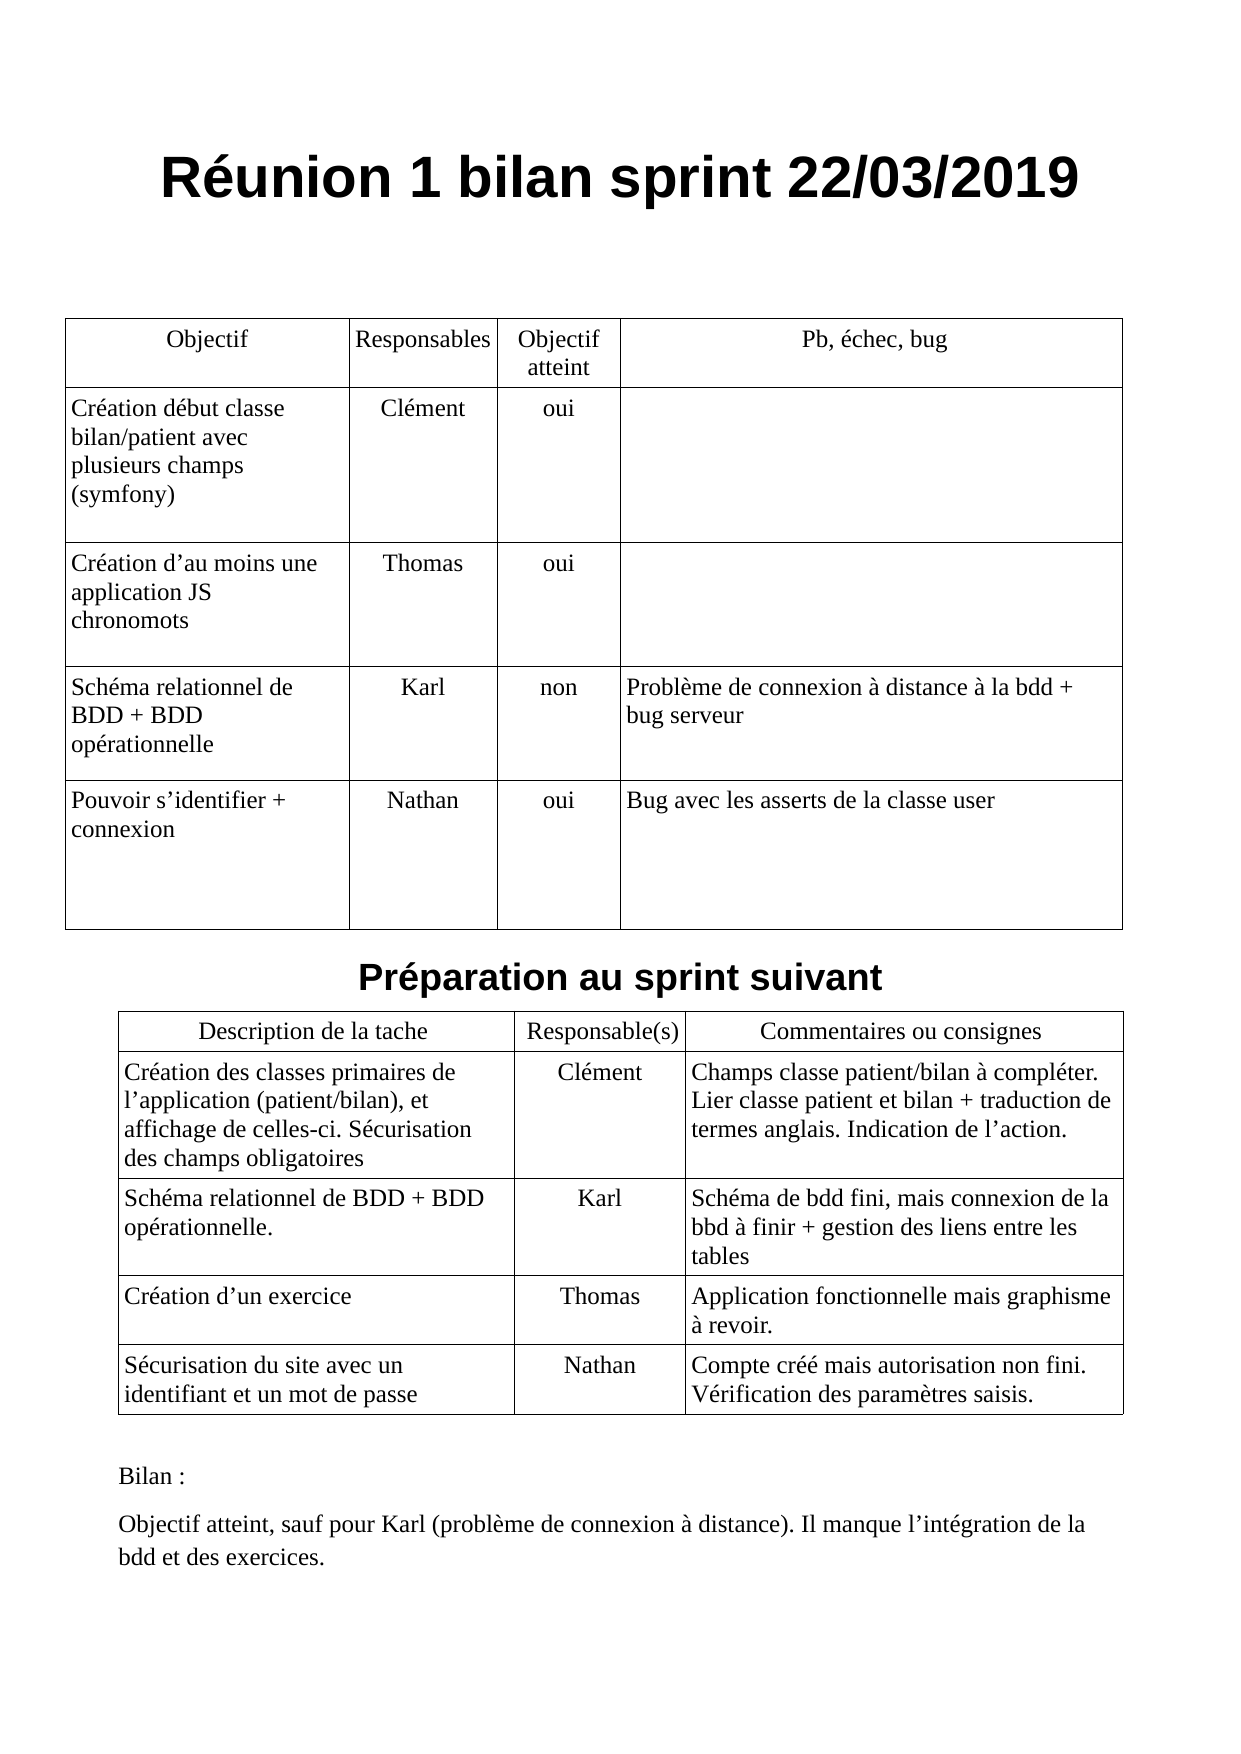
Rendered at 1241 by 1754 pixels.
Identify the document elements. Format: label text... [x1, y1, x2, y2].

table_cell Clément [350, 388, 497, 542]
table_cell [621, 388, 1122, 542]
table_cell non [498, 667, 620, 779]
table_cell Création début classe bilan/patient avec plusieurs champs (symfony) [66, 388, 349, 542]
table_cell Pouvoir s’identifier + connexion [66, 781, 349, 929]
table_cell Clément [515, 1052, 685, 1177]
table_header Pb, échec, bug [621, 319, 1122, 387]
table_cell oui [498, 781, 620, 929]
table_cell Karl [350, 667, 497, 779]
text Bilan : [118, 1461, 1122, 1490]
table_cell Bug avec les asserts de la classe user [621, 781, 1122, 929]
table_cell Application fonctionnelle mais graphisme à revoir. [686, 1276, 1123, 1344]
table_cell Nathan [350, 781, 497, 929]
table_cell Schéma relationnel de BDD + BDD opérationnelle [66, 667, 349, 779]
table_cell Schéma relationnel de BDD + BDD opérationnelle. [119, 1179, 514, 1275]
title Réunion 1 bilan sprint 22/03/2019 [118, 143, 1122, 210]
table_cell Thomas [515, 1276, 685, 1344]
table_cell [621, 543, 1122, 666]
subtitle Préparation au sprint suivant [118, 954, 1122, 998]
table_cell Création d’un exercice [119, 1276, 514, 1344]
table_cell Thomas [350, 543, 497, 666]
table_header Objectif atteint [498, 319, 620, 387]
table_cell Karl [515, 1179, 685, 1275]
table_cell Problème de connexion à distance à la bdd + bug serveur [621, 667, 1122, 779]
table_cell oui [498, 388, 620, 542]
table_header Objectif [66, 319, 349, 387]
table_cell oui [498, 543, 620, 666]
table_cell Sécurisation du site avec un identifiant et un mot de passe [119, 1345, 514, 1413]
table_header Responsable(s) [515, 1012, 685, 1051]
table_cell Création d’au moins une application JS chronomots [66, 543, 349, 666]
table_header Commentaires ou consignes [686, 1012, 1123, 1051]
text Objectif atteint, sauf pour Karl (problème de connexion à distance). Il manque l’intégration de la bdd et des exercices. [118, 1509, 1122, 1571]
table_cell Création des classes primaires de l’application (patient/bilan), et affichage de celles-ci. Sécurisation des champs obligatoires [119, 1052, 514, 1177]
table_cell Champs classe patient/bilan à compléter. Lier classe patient et bilan + traduction de termes anglais. Indication de l’action. [686, 1052, 1123, 1177]
table_cell Nathan [515, 1345, 685, 1413]
table_header Description de la tache [119, 1012, 514, 1051]
table_cell Compte créé mais autorisation non fini. Vérification des paramètres saisis. [686, 1345, 1123, 1413]
table_header Responsables [350, 319, 497, 387]
table_cell Schéma de bdd fini, mais connexion de la bbd à finir + gestion des liens entre les tables [686, 1179, 1123, 1275]
